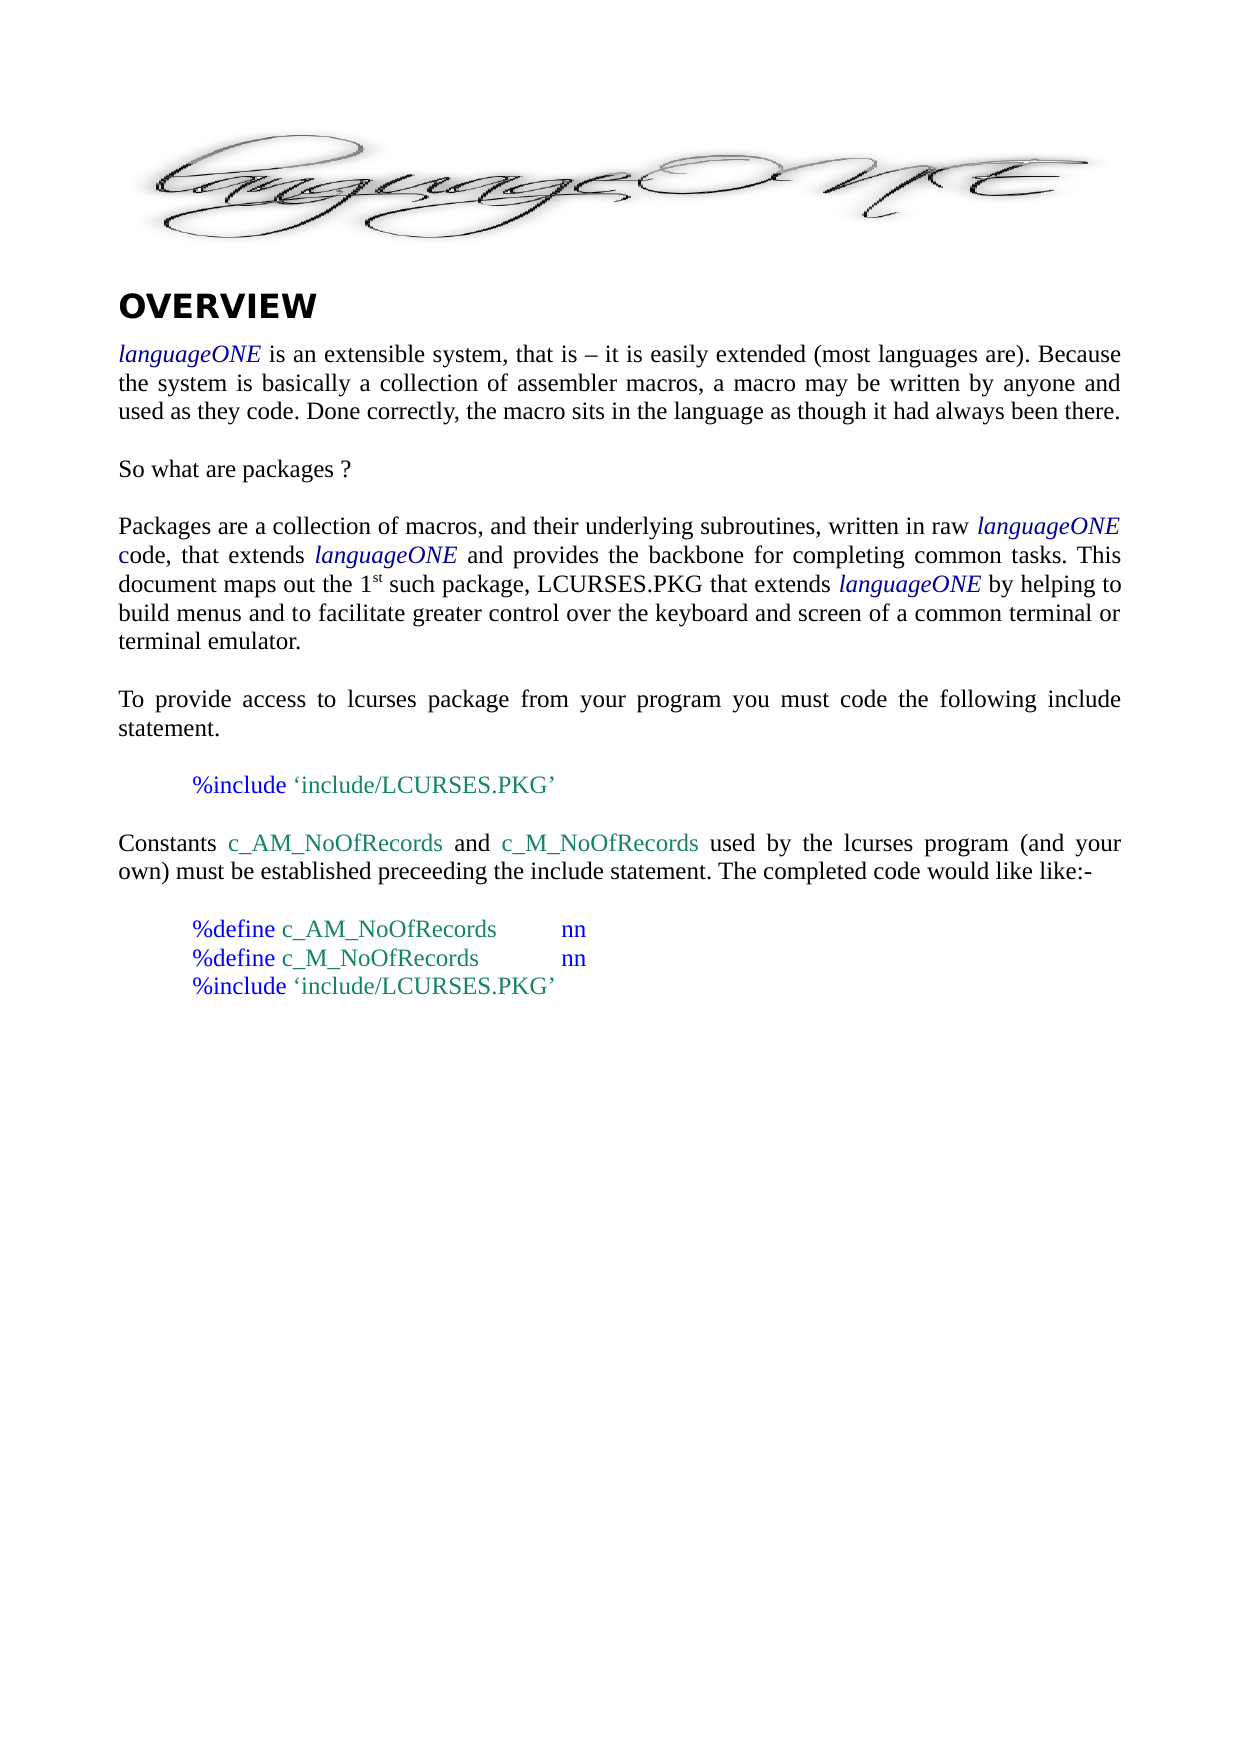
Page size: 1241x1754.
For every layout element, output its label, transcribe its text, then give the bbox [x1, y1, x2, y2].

text Packages are a collection of macros, and their underlying subroutines, written in raw languageONE code, that extends languageONE and provides the backbone for completing common tasks. This document maps out the 1st such package, LCURSES.PKG that extends languageONE by helping to build menus and to facilitate greater control over the keyboard and screen of a common terminal or terminal emulator. [118, 511, 1122, 655]
text %define c_AM_NoOfRecords nn [118, 914, 1122, 943]
text %include ‘include/LCURSES.PKG’ [118, 770, 1122, 799]
subtitle OVERVIEW [118, 288, 1122, 326]
text languageONE is an extensible system, that is – it is easily extended (most languages are). Because the system is basically a collection of assembler macros, a macro may be written by anyone and used as they code. Done correctly, the macro sits in the language as though it had always been there. [118, 339, 1122, 425]
text To provide access to lcurses package from your program you must code the following include statement. [118, 684, 1122, 741]
text %include ‘include/LCURSES.PKG’ [118, 971, 1122, 1000]
picture [125, 126, 1118, 246]
text %define c_M_NoOfRecords nn [118, 943, 1122, 971]
text Constants c_AM_NoOfRecords and c_M_NoOfRecords used by the lcurses program (and your own) must be established preceeding the include statement. The completed code would like like:- [118, 828, 1122, 885]
text So what are packages ? [118, 454, 1122, 483]
